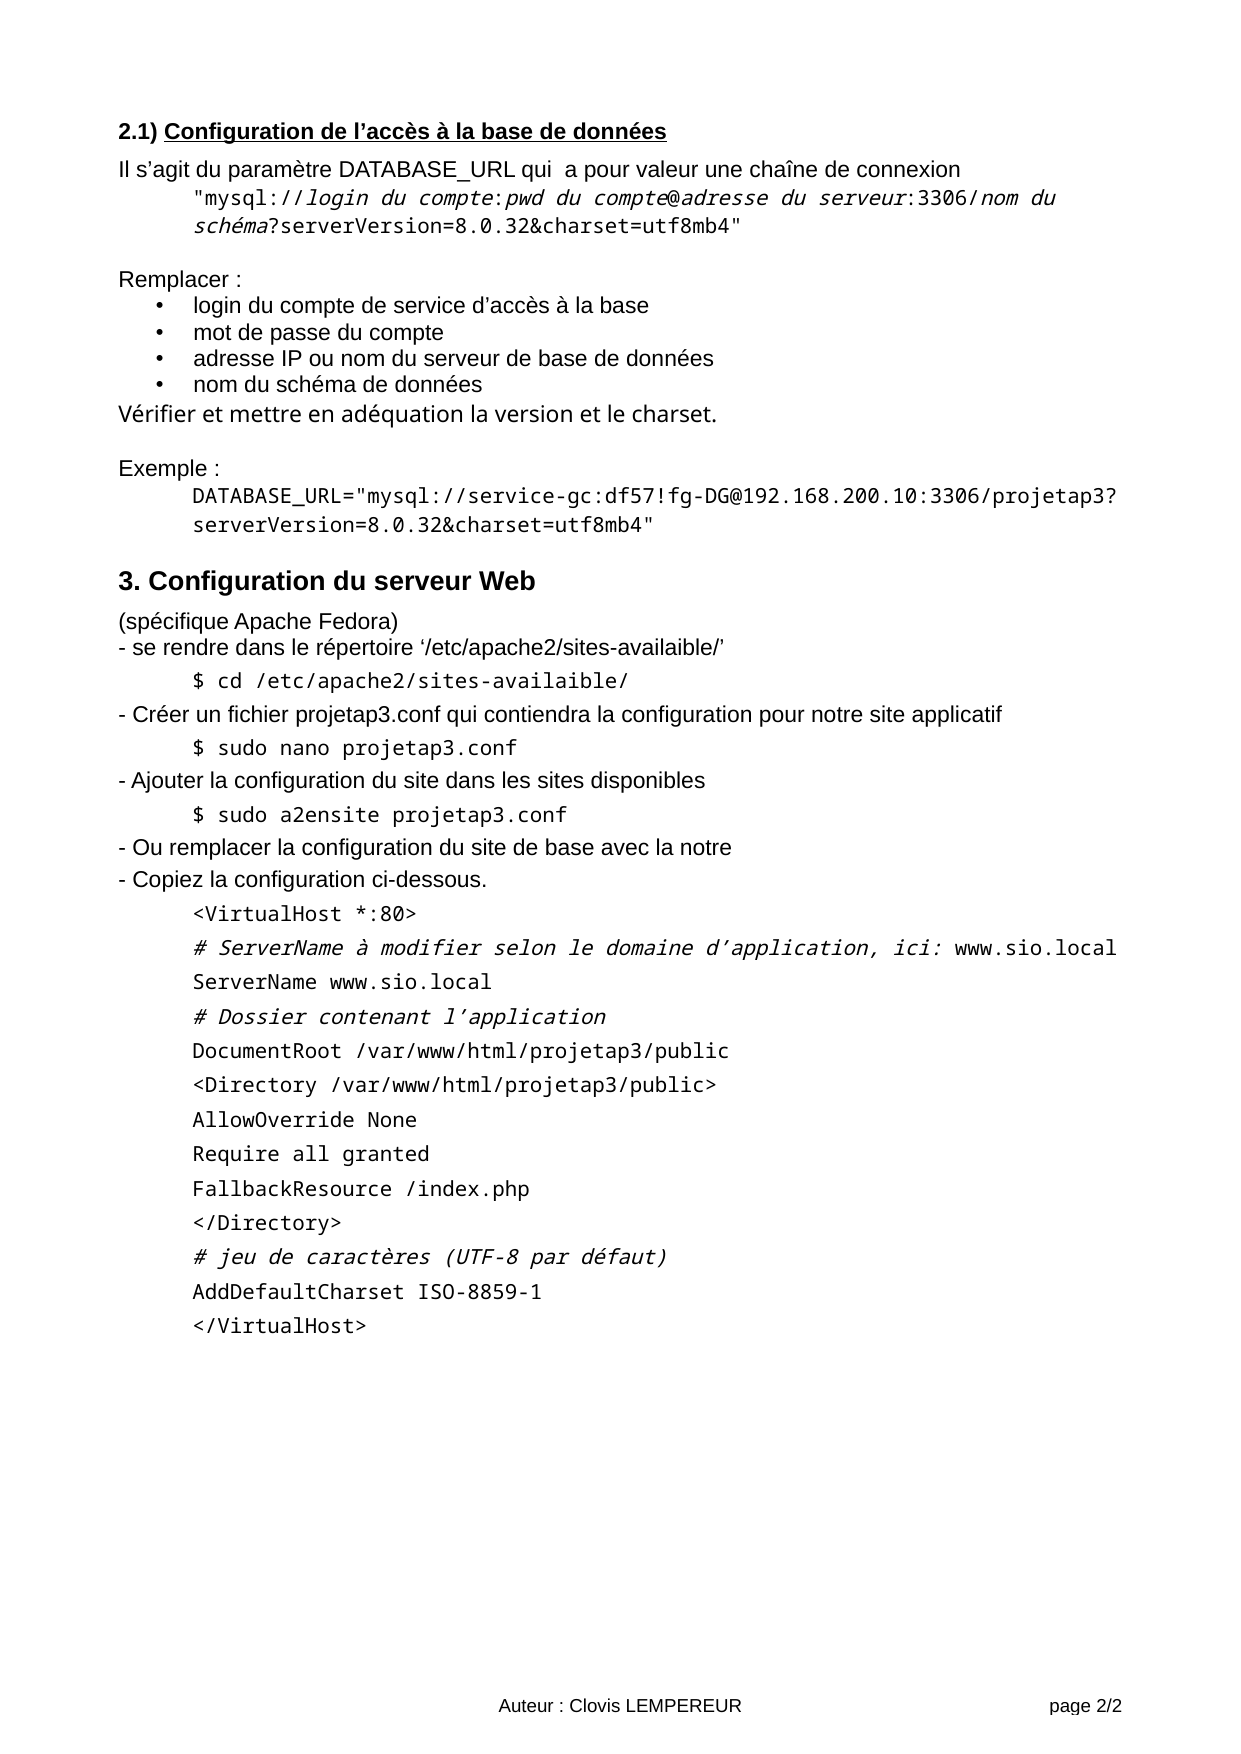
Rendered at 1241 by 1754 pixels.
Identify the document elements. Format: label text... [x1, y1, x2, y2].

text $ sudo a2ensite projetap3.conf [118, 800, 1122, 828]
text AddDefaultCharset ISO-8859-1 [192, 1277, 1122, 1305]
text ServerName www.sio.local [192, 967, 1122, 996]
text <VirtualHost *:80> [192, 899, 1122, 927]
text Vérifier et mettre en adéquation la version et le charset. [118, 398, 1122, 429]
text AllowOverride None [192, 1105, 1122, 1133]
text </VirtualHost> [192, 1311, 1122, 1340]
list adresse IP ou nom du serveur de base de données [156, 345, 1122, 371]
text Remplacer : [118, 266, 1122, 292]
text 2.1) Configuration de l’accès à la base de données [118, 118, 1122, 144]
text - se rendre dans le répertoire ‘/etc/apache2/sites-availaible/’ [118, 634, 1122, 661]
text - Créer un fichier projetap3.conf qui contiendra la configuration pour notre site applicatif [118, 701, 1122, 727]
text $ sudo nano projetap3.conf [118, 733, 1122, 762]
text - Ou remplacer la configuration du site de base avec la notre [118, 834, 1122, 861]
text Il s’agit du paramètre DATABASE_URL qui a pour valeur une chaîne de connexion [118, 156, 1122, 183]
text Require all granted [192, 1139, 1122, 1168]
text $ cd /etc/apache2/sites-availaible/ [118, 666, 1122, 695]
text DocumentRoot /var/www/html/projetap3/public [192, 1036, 1122, 1065]
text 3. Configuration du serveur Web [118, 565, 1122, 596]
text - Ajouter la configuration du site dans les sites disponibles [118, 767, 1122, 794]
text - Copiez la configuration ci-dessous. [118, 866, 1122, 893]
text FallbackResource /index.php [192, 1174, 1122, 1202]
text # Dossier contenant l’application [192, 1002, 1122, 1030]
text Exemple : [118, 455, 1122, 482]
list login du compte de service d’accès à la base [156, 292, 1122, 318]
text (spécifique Apache Fedora) [118, 608, 1122, 634]
text DATABASE_URL="mysql://service-gc:df57!fg-DG@192.168.200.10:3306/projetap3?serverVersion=8.0.32&charset=utf8mb4" [192, 482, 1122, 538]
text </Directory> [192, 1208, 1122, 1237]
text "mysql://login du compte:pwd du compte@adresse du serveur:3306/nom du schéma?serverVersion=8.0.32&charset=utf8mb4" [192, 183, 1122, 239]
text # ServerName à modifier selon le domaine d’application, ici: www.sio.local [192, 933, 1122, 962]
text <Directory /var/www/html/projetap3/public> [192, 1071, 1122, 1099]
list mot de passe du compte [156, 318, 1122, 345]
list nom du schéma de données [156, 371, 1122, 398]
text # jeu de caractères (UTF-8 par défaut) [192, 1242, 1122, 1271]
